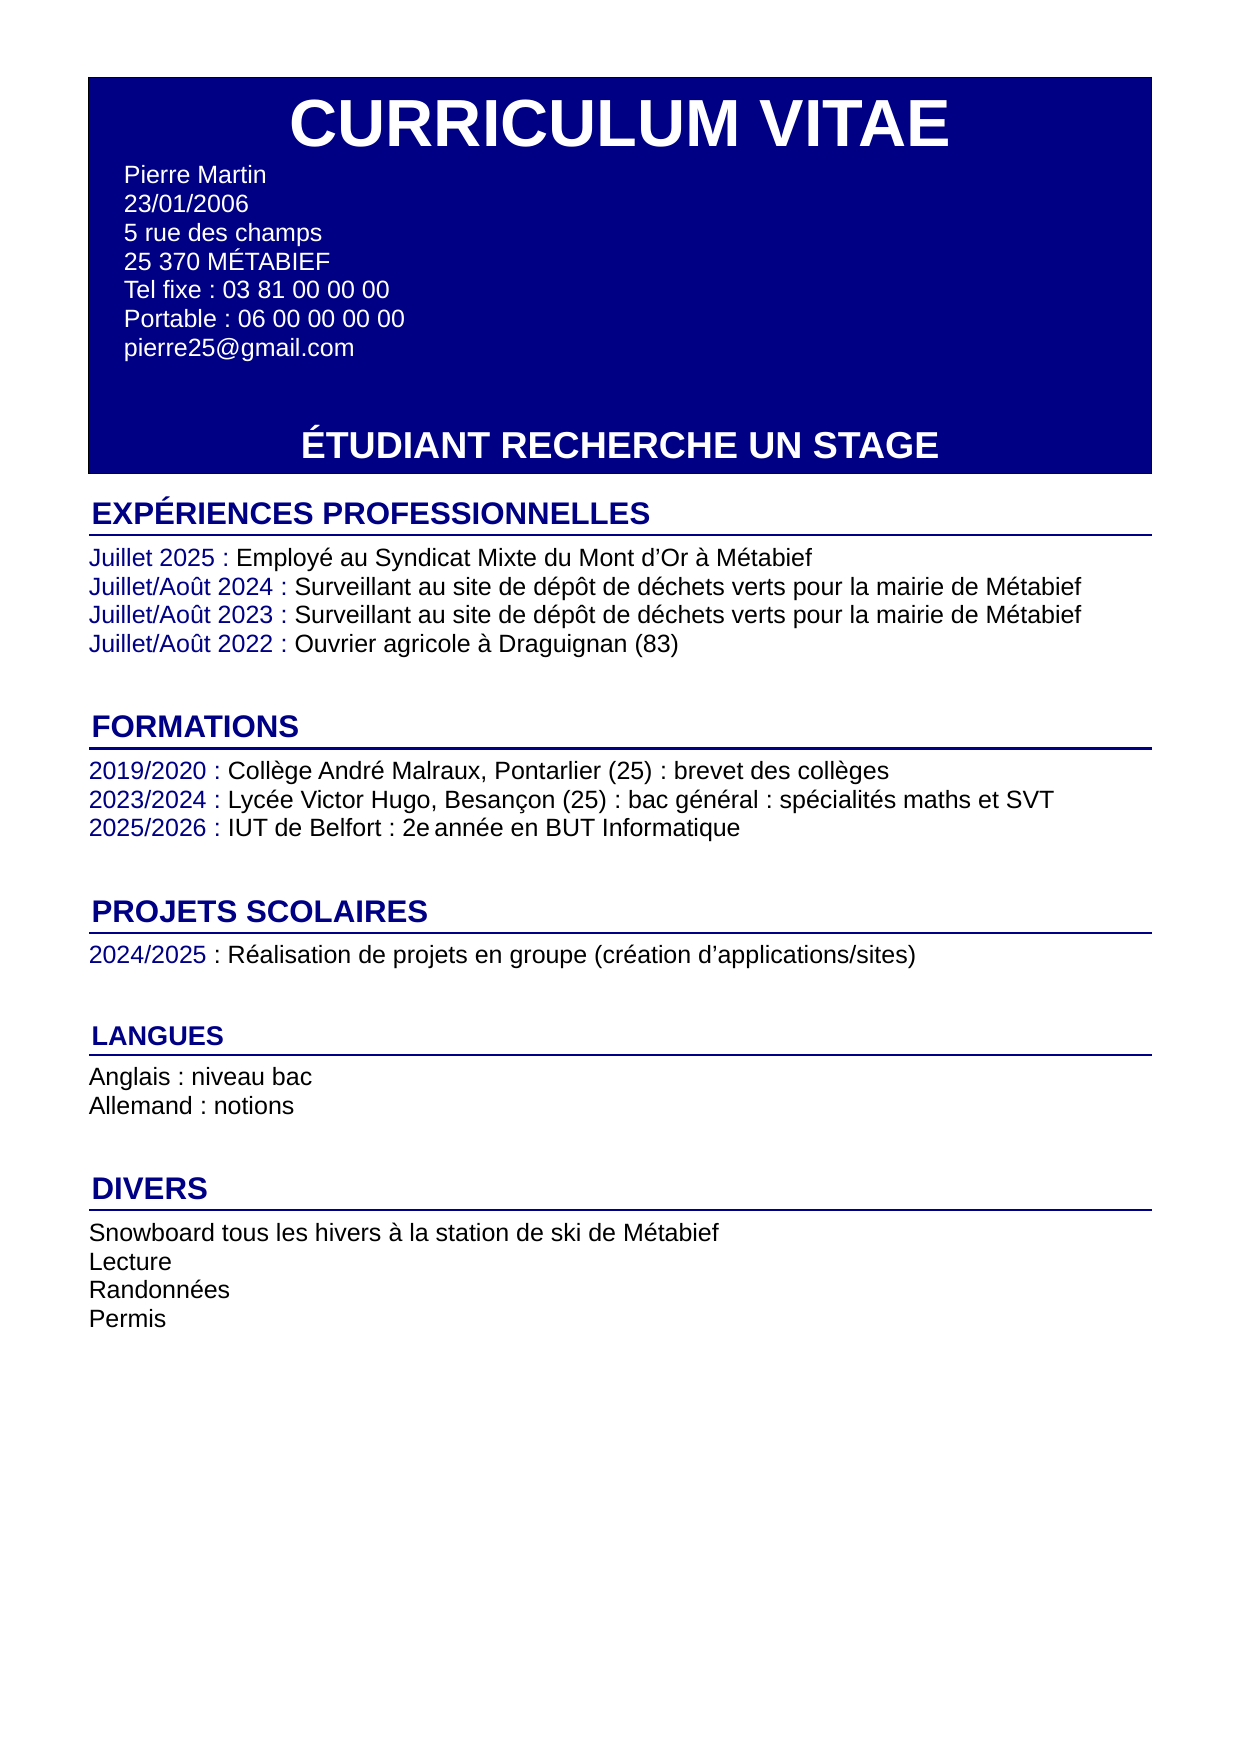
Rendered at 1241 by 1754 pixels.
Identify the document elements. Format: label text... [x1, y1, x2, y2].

text Juillet 2025 : Employé au Syndicat Mixte du Mont d’Or à Métabief [88, 543, 1152, 572]
text Juillet/Août 2024 : Surveillant au site de dépôt de déchets verts pour la mairie de Métabief [88, 572, 1152, 600]
subtitle FORMATIONS [88, 706, 1152, 749]
text 2024/2025 : Réalisation de projets en groupe (création d’applications/sites) [88, 940, 1152, 969]
text Snowboard tous les hivers à la station de ski de Métabief [88, 1218, 1152, 1247]
text Anglais : niveau bac [88, 1062, 1152, 1091]
text 2019/2020 : Collège André Malraux, Pontarlier (25) : brevet des collèges [88, 756, 1152, 785]
text Juillet/Août 2022 : Ouvrier agricole à Draguignan (83) [88, 629, 1152, 658]
subtitle PROJETS SCOLAIRES [88, 890, 1152, 934]
text 2025/2026 : IUT de Belfort : 2e année en BUT Informatique [88, 813, 1152, 842]
table_header CURRICULUM VITAE Pierre Martin 23/01/2006 5 rue des champs 25 370 MÉTABIEF Tel fixe : 03 81 00 00 00 Portable : 06 00 00 00 00 pierre25@gmail.com ÉTUDIANT RECHERCHE UN STAGE [89, 78, 1151, 473]
text Permis [88, 1304, 1152, 1333]
text Lecture [88, 1247, 1152, 1275]
subtitle EXPÉRIENCES PROFESSIONNELLES [88, 492, 1152, 536]
text Juillet/Août 2023 : Surveillant au site de dépôt de déchets verts pour la mairie de Métabief [88, 600, 1152, 629]
subtitle DIVERS [88, 1167, 1152, 1211]
text Randonnées [88, 1275, 1152, 1304]
subtitle LANGUES [88, 1017, 1152, 1056]
text 2023/2024 : Lycée Victor Hugo, Besançon (25) : bac général : spécialités maths et SVT [88, 785, 1152, 813]
text Allemand : notions [88, 1091, 1152, 1120]
